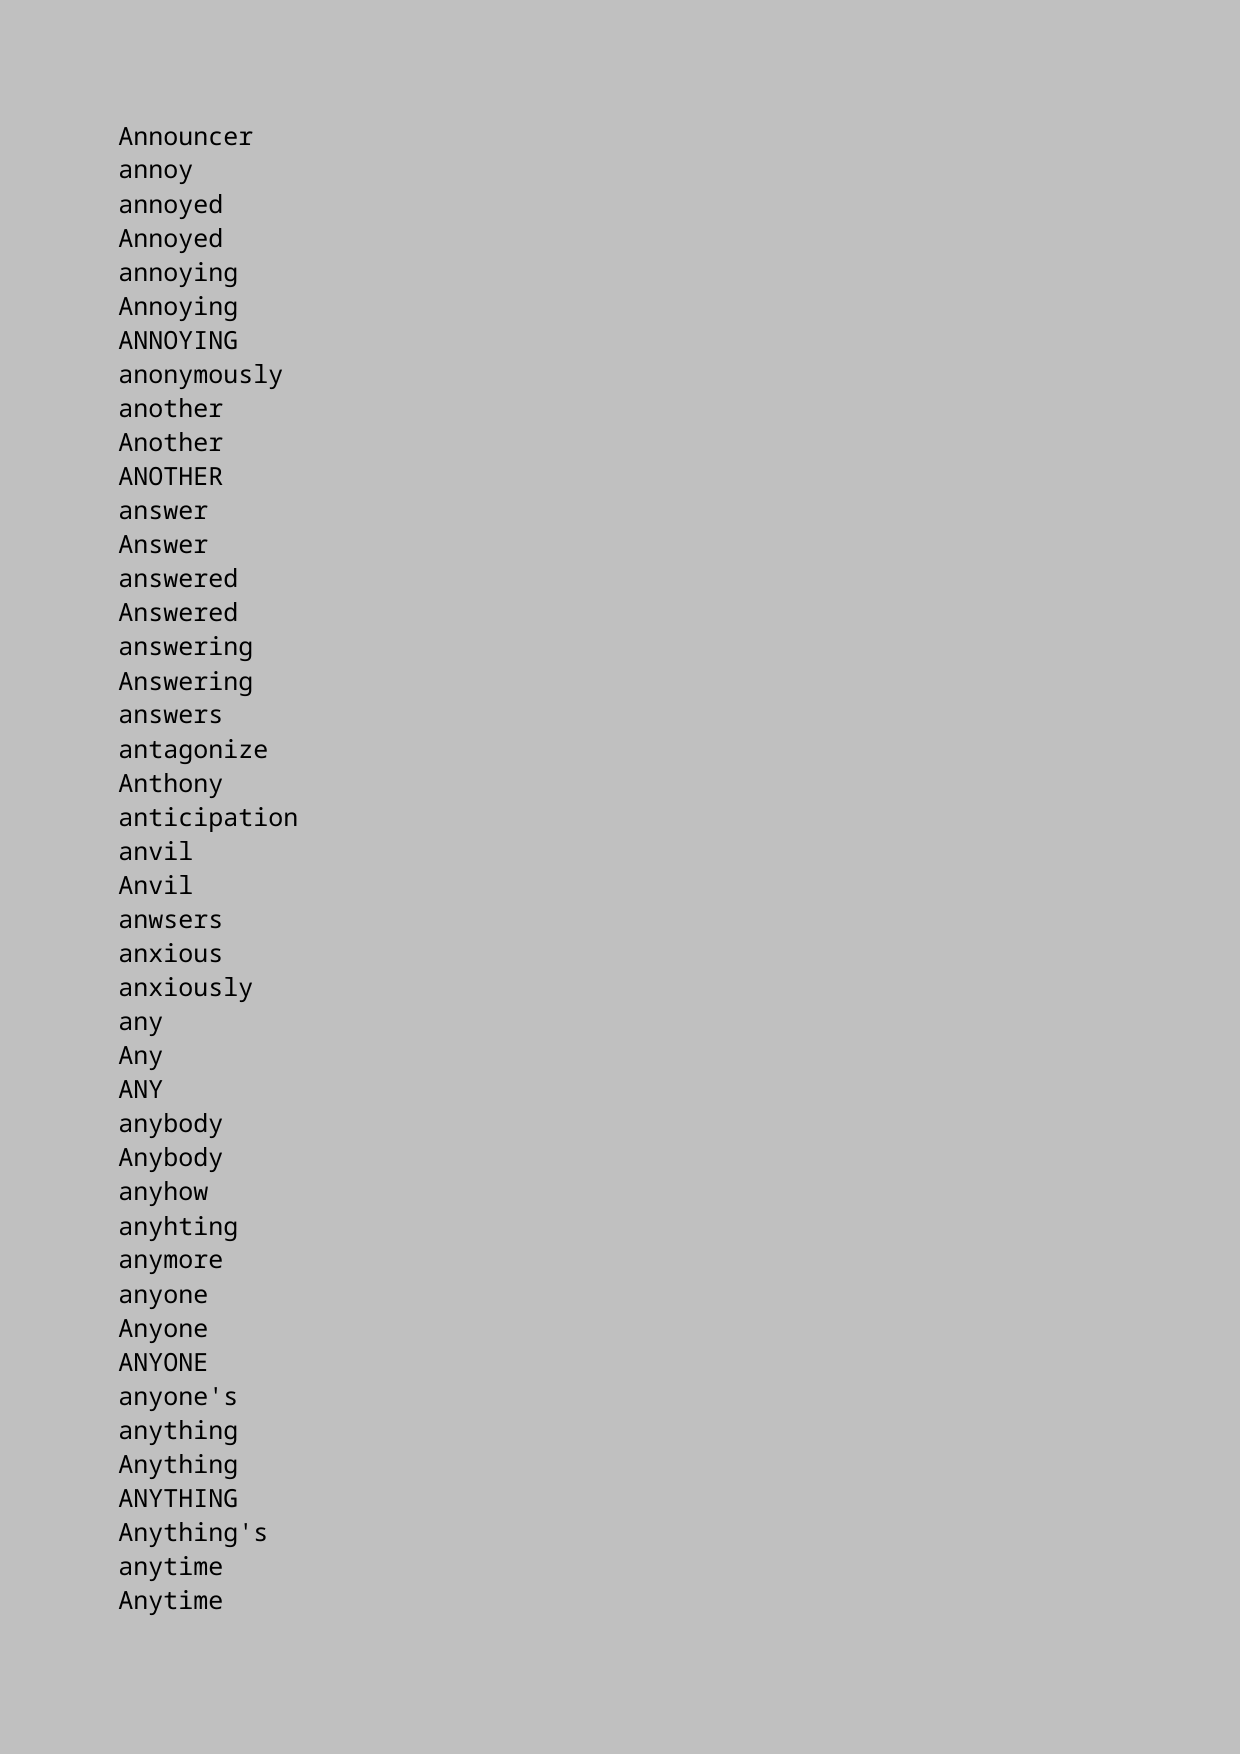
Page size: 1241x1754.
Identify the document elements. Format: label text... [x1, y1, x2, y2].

text Anvil [118, 867, 1122, 902]
text anyhting [118, 1208, 1122, 1242]
text Anthony [118, 765, 1122, 799]
text Anything [118, 1447, 1122, 1481]
text ANOTHER [118, 459, 1122, 493]
text Any [118, 1038, 1122, 1072]
text anymore [118, 1242, 1122, 1276]
text anonymously [118, 357, 1122, 391]
text anytime [118, 1549, 1122, 1583]
text anybody [118, 1106, 1122, 1140]
text Answering [118, 663, 1122, 697]
text anything [118, 1412, 1122, 1447]
text anxious [118, 936, 1122, 970]
text anticipation [118, 799, 1122, 833]
text any [118, 1004, 1122, 1038]
text antagonize [118, 731, 1122, 765]
text Annoying [118, 288, 1122, 322]
text ANYTHING [118, 1481, 1122, 1515]
text ANYONE [118, 1344, 1122, 1378]
text Answered [118, 595, 1122, 629]
text answers [118, 697, 1122, 731]
text Another [118, 425, 1122, 459]
text Answer [118, 527, 1122, 561]
text answering [118, 629, 1122, 663]
text another [118, 391, 1122, 425]
text Anybody [118, 1140, 1122, 1174]
text ANY [118, 1072, 1122, 1106]
text Anyone [118, 1310, 1122, 1344]
text ANNOYING [118, 322, 1122, 357]
text answered [118, 561, 1122, 595]
text anyone's [118, 1378, 1122, 1412]
text answer [118, 493, 1122, 527]
text anyone [118, 1276, 1122, 1310]
text Announcer [118, 118, 1122, 152]
text annoying [118, 254, 1122, 288]
text anwsers [118, 902, 1122, 936]
text annoyed [118, 186, 1122, 220]
text Anything's [118, 1515, 1122, 1549]
text Anytime [118, 1583, 1122, 1617]
text anvil [118, 833, 1122, 867]
text anxiously [118, 970, 1122, 1004]
text Annoyed [118, 220, 1122, 254]
text annoy [118, 152, 1122, 186]
text anyhow [118, 1174, 1122, 1208]
